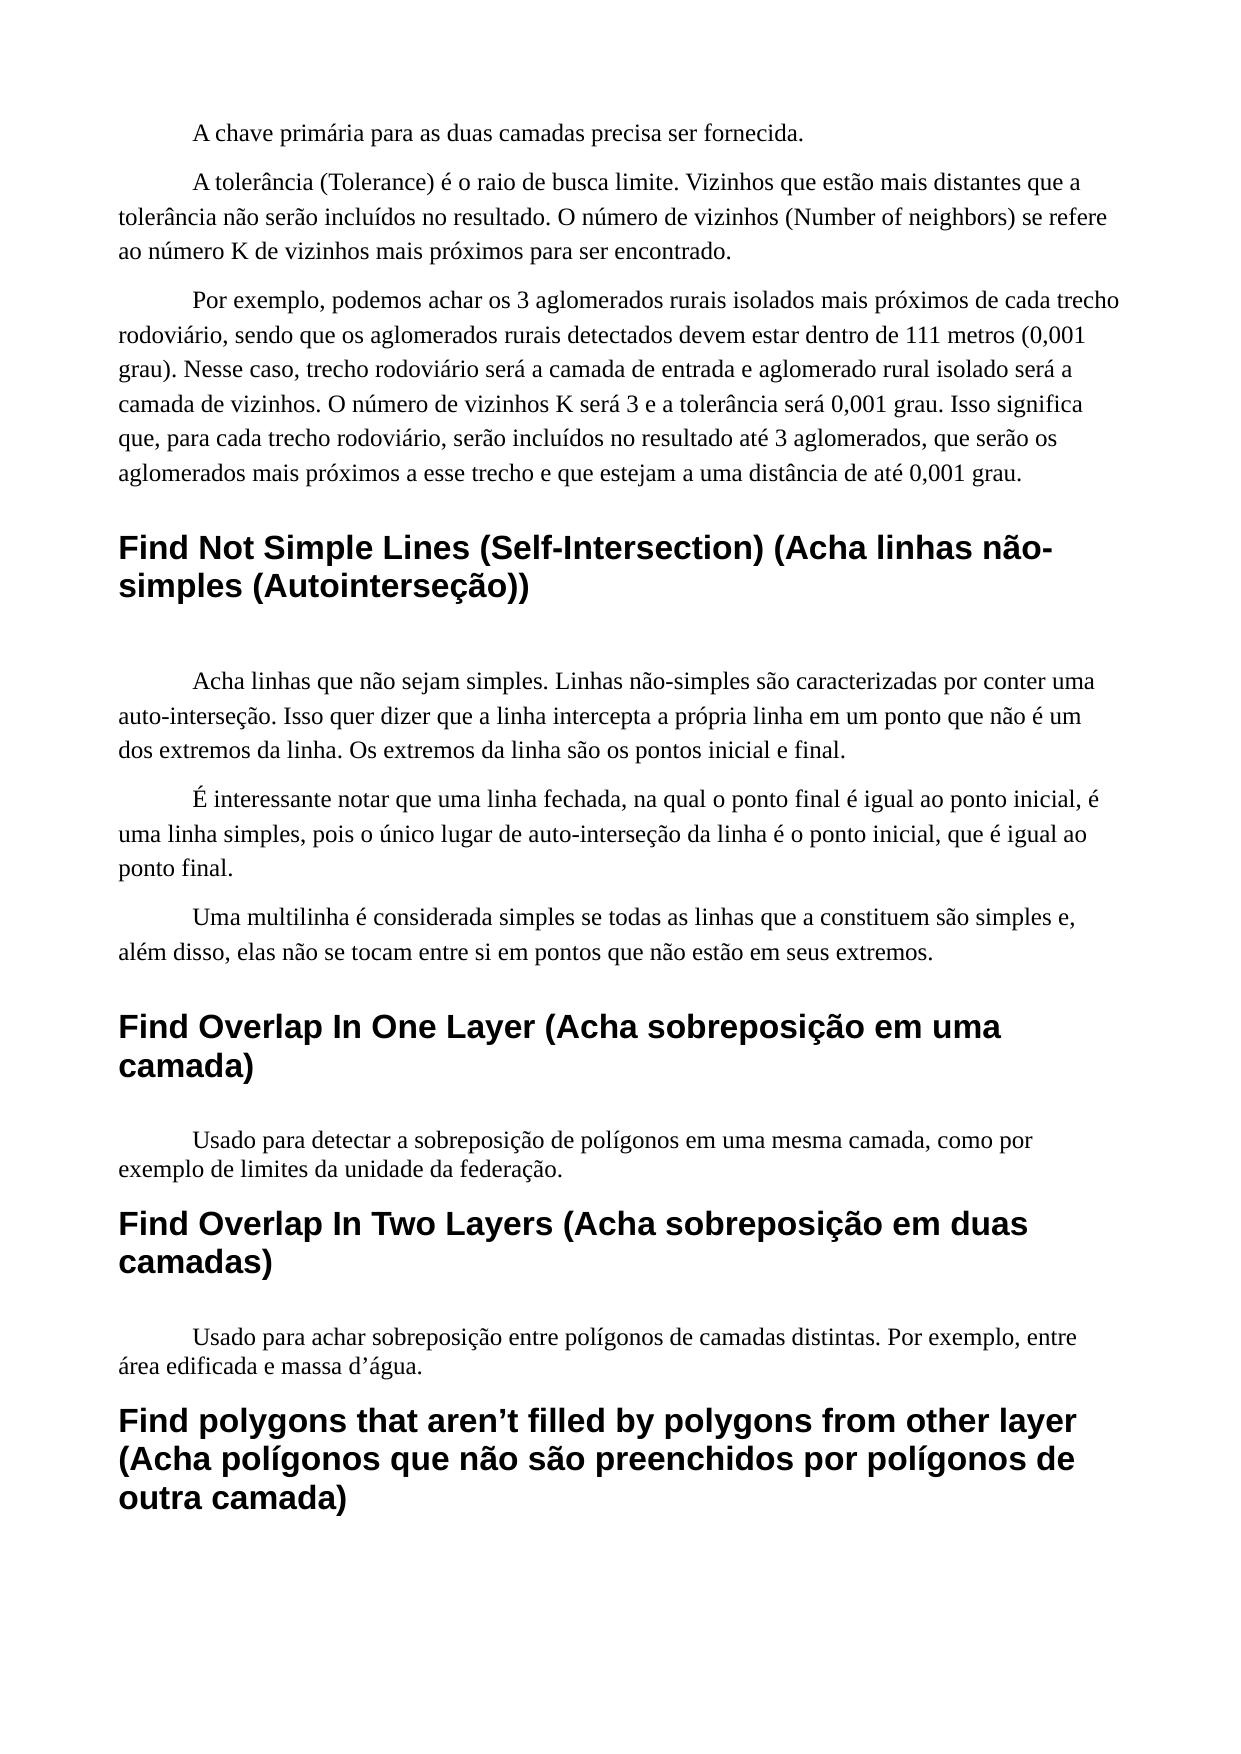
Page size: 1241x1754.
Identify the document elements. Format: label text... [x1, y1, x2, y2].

text Por exemplo, podemos achar os 3 aglomerados rurais isolados mais próximos de cada trecho rodoviário, sendo que os aglomerados rurais detectados devem estar dentro de 111 metros (0,001 grau). Nesse caso, trecho rodoviário será a camada de entrada e aglomerado rural isolado será a camada de vizinhos. O número de vizinhos K será 3 e a tolerância será 0,001 grau. Isso significa que, para cada trecho rodoviário, serão incluídos no resultado até 3 aglomerados, que serão os aglomerados mais próximos a esse trecho e que estejam a uma distância de até 0,001 grau. [118, 285, 1122, 486]
text É interessante notar que uma linha fechada, na qual o ponto final é igual ao ponto inicial, é uma linha simples, pois o único lugar de auto-interseção da linha é o ponto inicial, que é igual ao ponto final. [118, 784, 1122, 882]
text Acha linhas que não sejam simples. Linhas não-simples são caracterizadas por conter uma auto-interseção. Isso quer dizer que a linha intercepta a própria linha em um ponto que não é um dos extremos da linha. Os extremos da linha são os pontos inicial e final. [118, 666, 1122, 764]
subtitle Find Overlap In One Layer (Acha sobreposição em uma camada) [118, 1007, 1122, 1084]
text A tolerância (Tolerance) é o raio de busca limite. Vizinhos que estão mais distantes que a tolerância não serão incluídos no resultado. O número de vizinhos (Number of neighbors) se refere ao número K de vizinhos mais próximos para ser encontrado. [118, 167, 1122, 265]
subtitle Find Not Simple Lines (Self-Intersection) (Acha linhas não-simples (Autointerseção)) [118, 527, 1122, 605]
text Uma multilinha é considerada simples se todas as linhas que a constituem são simples e, além disso, elas não se tocam entre si em pontos que não estão em seus extremos. [118, 902, 1122, 966]
subtitle Find polygons that aren’t filled by polygons from other layer (Acha polígonos que não são preenchidos por polígonos de outra camada) [118, 1401, 1122, 1516]
text A chave primária para as duas camadas precisa ser fornecida. [118, 118, 1122, 147]
text Usado para achar sobreposição entre polígonos de camadas distintas. Por exemplo, entre área edificada e massa d’água. [118, 1322, 1122, 1380]
subtitle Find Overlap In Two Layers (Acha sobreposição em duas camadas) [118, 1204, 1122, 1281]
text Usado para detectar a sobreposição de polígonos em uma mesma camada, como por exemplo de limites da unidade da federação. [118, 1125, 1122, 1183]
